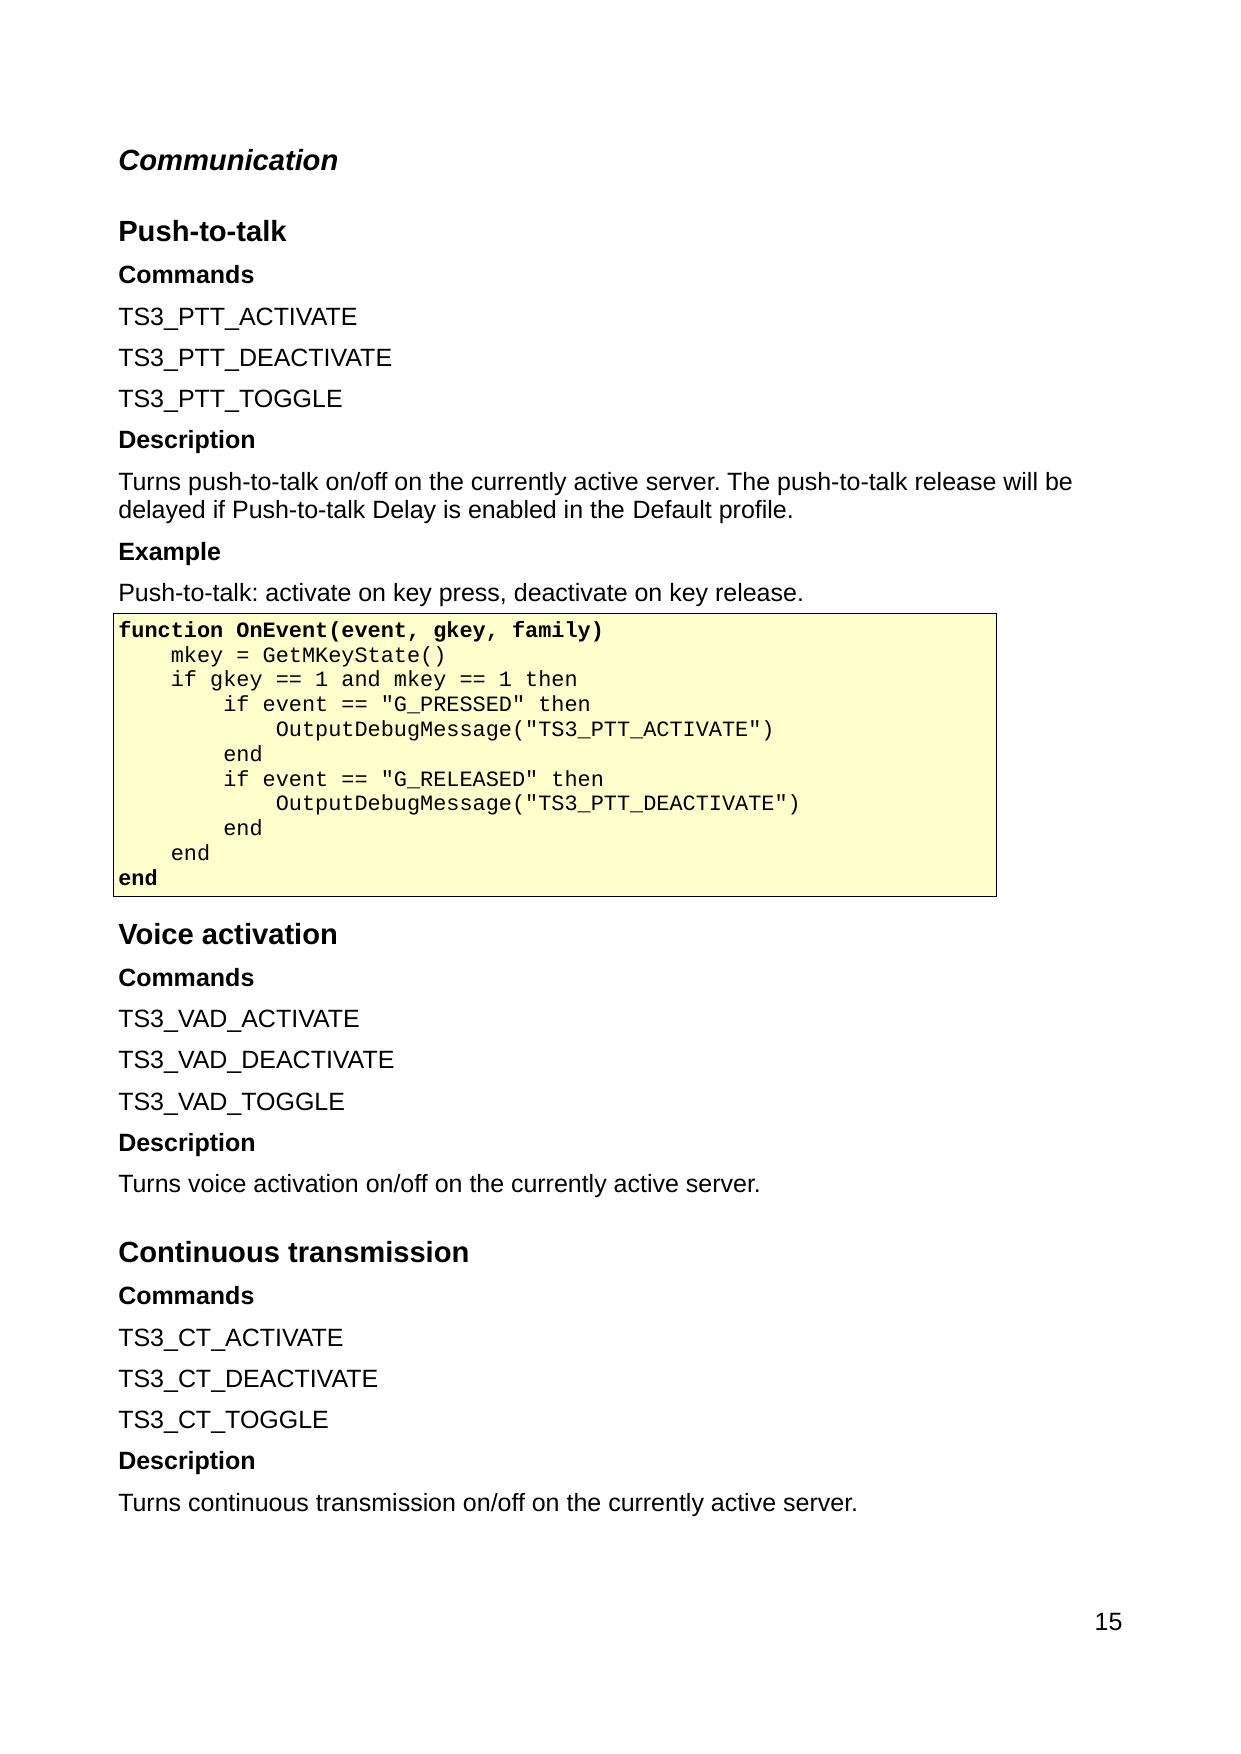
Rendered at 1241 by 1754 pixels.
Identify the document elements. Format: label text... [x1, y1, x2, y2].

text TS3_VAD_TOGGLE [118, 1086, 1122, 1115]
text Push-to-talk: activate on key press, deactivate on key release. [118, 578, 1122, 606]
text end [997, 867, 1122, 892]
subtitle Communication [118, 143, 1122, 177]
text TS3_PTT_ACTIVATE [118, 301, 1122, 330]
text Commands [118, 963, 1122, 991]
text TS3_CT_ACTIVATE [118, 1322, 1122, 1351]
text TS3_PTT_TOGGLE [118, 384, 1122, 413]
text OutputDebugMessage("TS3_PTT_ACTIVATE") [997, 718, 1122, 743]
text Description [118, 1128, 1122, 1156]
text if event == "G_PRESSED" then [997, 693, 1122, 718]
text end [997, 842, 1122, 867]
text if event == "G_RELEASED" then [997, 768, 1122, 792]
subtitle Continuous transmission [118, 1235, 1122, 1269]
text TS3_VAD_DEACTIVATE [118, 1045, 1122, 1074]
text Turns push-to-talk on/off on the currently active server. The push-to-talk release will be delayed if Push-to-talk Delay is enabled in the Default profile. [118, 466, 1122, 524]
text end [997, 817, 1122, 842]
text Turns continuous transmission on/off on the currently active server. [118, 1487, 1122, 1516]
text Commands [118, 1281, 1122, 1310]
text function OnEvent(event, gkey, family) [997, 619, 1122, 644]
text if gkey == 1 and mkey == 1 then [997, 668, 1122, 693]
text TS3_CT_TOGGLE [118, 1405, 1122, 1434]
text OutputDebugMessage("TS3_PTT_DEACTIVATE") [997, 792, 1122, 817]
text Commands [118, 260, 1122, 289]
text Description [118, 1446, 1122, 1475]
subtitle Push-to-talk [118, 214, 1122, 248]
text Example [118, 536, 1122, 565]
text TS3_CT_DEACTIVATE [118, 1364, 1122, 1392]
text Description [118, 425, 1122, 454]
text TS3_VAD_ACTIVATE [118, 1004, 1122, 1033]
subtitle Voice activation [118, 917, 1122, 950]
text Turns voice activation on/off on the currently active server. [118, 1169, 1122, 1198]
text mkey = GetMKeyState() [997, 644, 1122, 668]
text end [997, 743, 1122, 768]
text TS3_PTT_DEACTIVATE [118, 343, 1122, 371]
